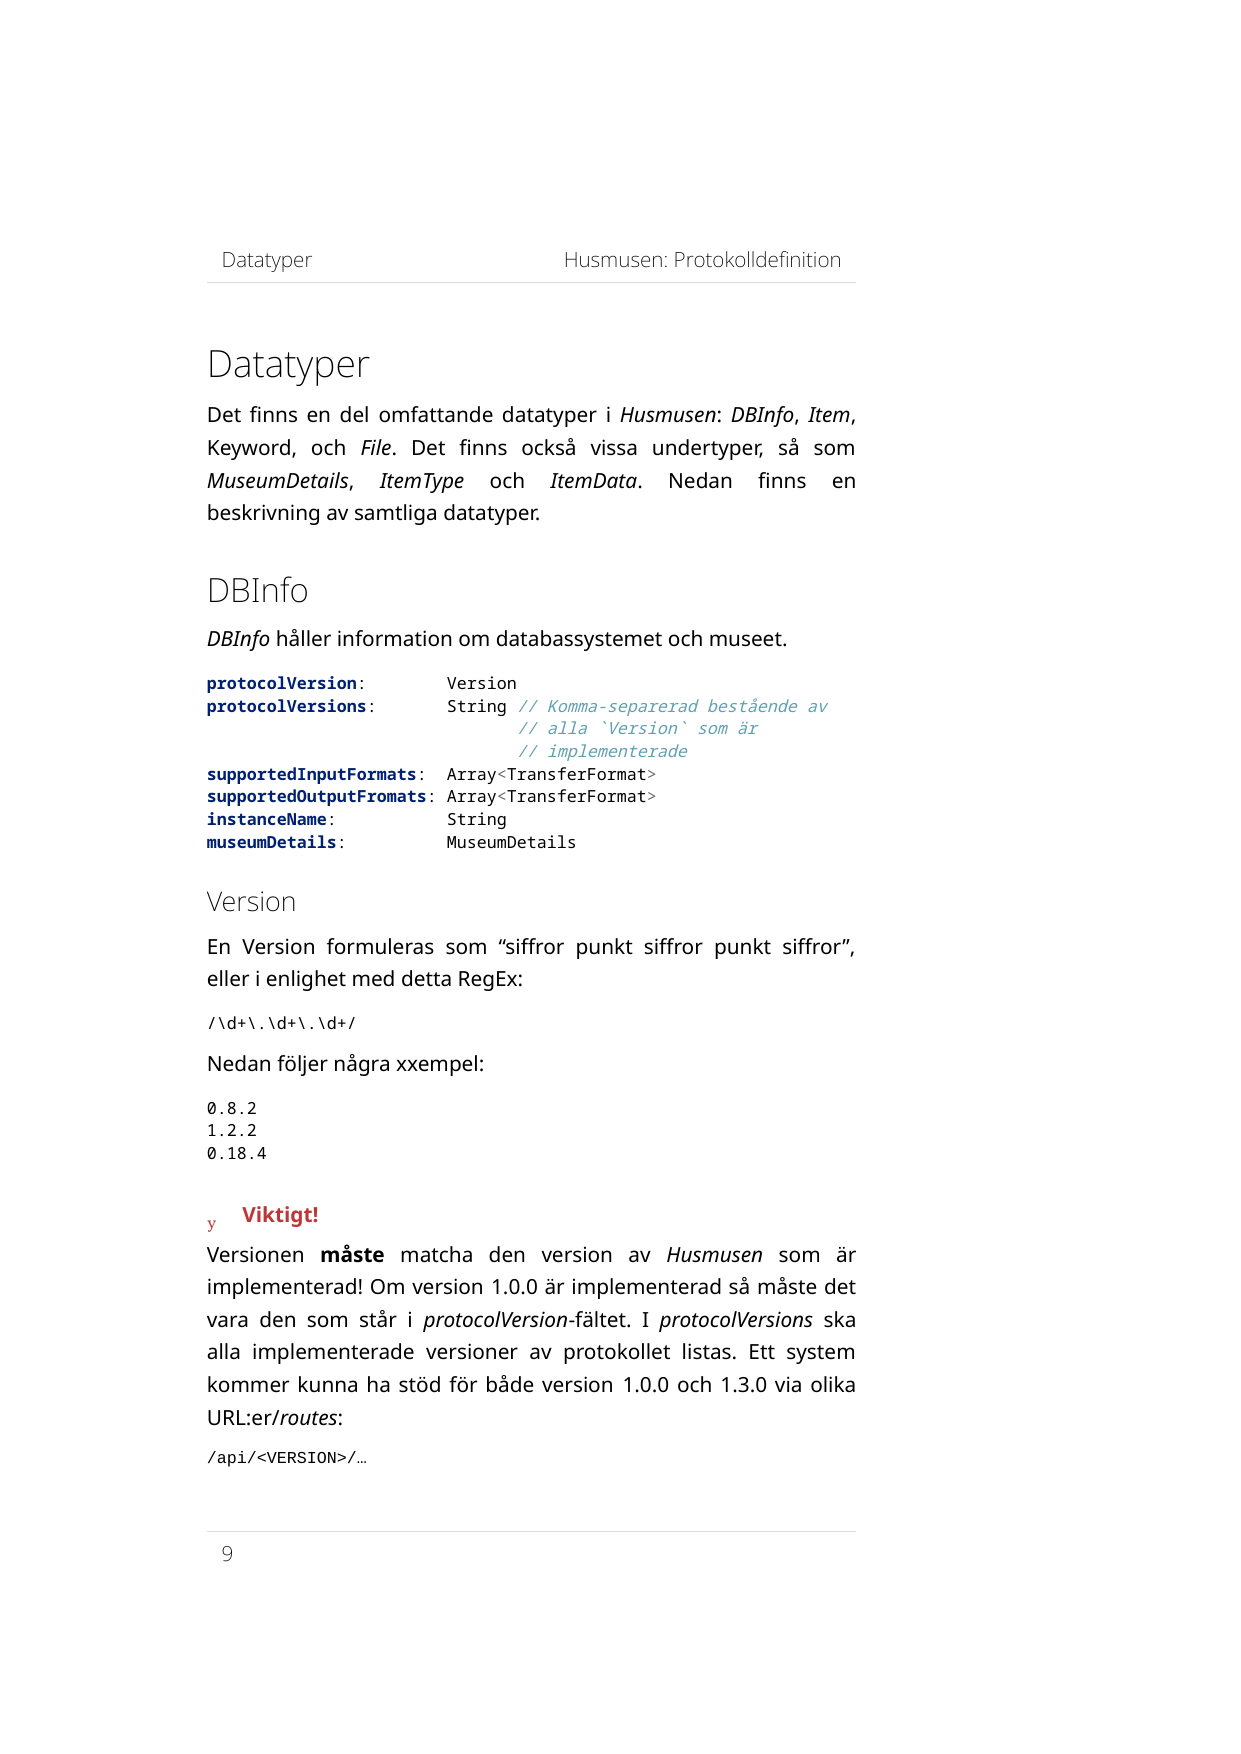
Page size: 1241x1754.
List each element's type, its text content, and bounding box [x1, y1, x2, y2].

text Det finns en del omfattande datatyper i Husmusen: DBInfo, Item, Keyword, och File. Det finns också vissa undertyper, så som MuseumDetails, ItemType och ItemData. Nedan finns en beskrivning av samtliga datatyper. [207, 401, 856, 527]
text /api/<VERSION>/… [207, 1450, 856, 1469]
text protocolVersions: String // Komma-separerad bestående av [207, 694, 856, 717]
text protocolVersion: Version [207, 671, 856, 694]
text 1.2.2 [207, 1119, 856, 1142]
text DBInfo håller information om databassystemet och museet. [207, 624, 856, 653]
text // implementerade [207, 739, 856, 762]
subtitle Datatyper [207, 337, 856, 388]
list Viktigt! [207, 1194, 856, 1234]
text 0.8.2 [207, 1096, 856, 1119]
text // alla `Version` som är [207, 717, 856, 739]
text 0.18.4 [207, 1142, 856, 1164]
text instanceName: String [207, 808, 856, 830]
text museumDetails: MuseumDetails [207, 830, 856, 853]
subtitle Version [207, 882, 856, 919]
text En Version formuleras som “siffror punkt siffror punkt siffror”, eller i enlighet med detta RegEx: [207, 932, 856, 993]
text supportedInputFormats: Array<TransferFormat> [207, 762, 856, 785]
subtitle DBInfo [207, 566, 856, 612]
text Nedan följer några xxempel: [207, 1049, 856, 1078]
text Versionen måste matcha den version av Husmusen som är implementerad! Om version 1.0.0 är implementerad så måste det vara den som står i protocolVersion-fältet. I protocolVersions ska alla implementerade versioner av protokollet listas. Ett system kommer kunna ha stöd för både version 1.0.0 och 1.3.0 via olika URL:er/routes: [207, 1240, 856, 1431]
text /\d+\.\d+\.\d+/ [207, 1012, 856, 1034]
text supportedOutputFromats: Array<TransferFormat> [207, 785, 856, 808]
